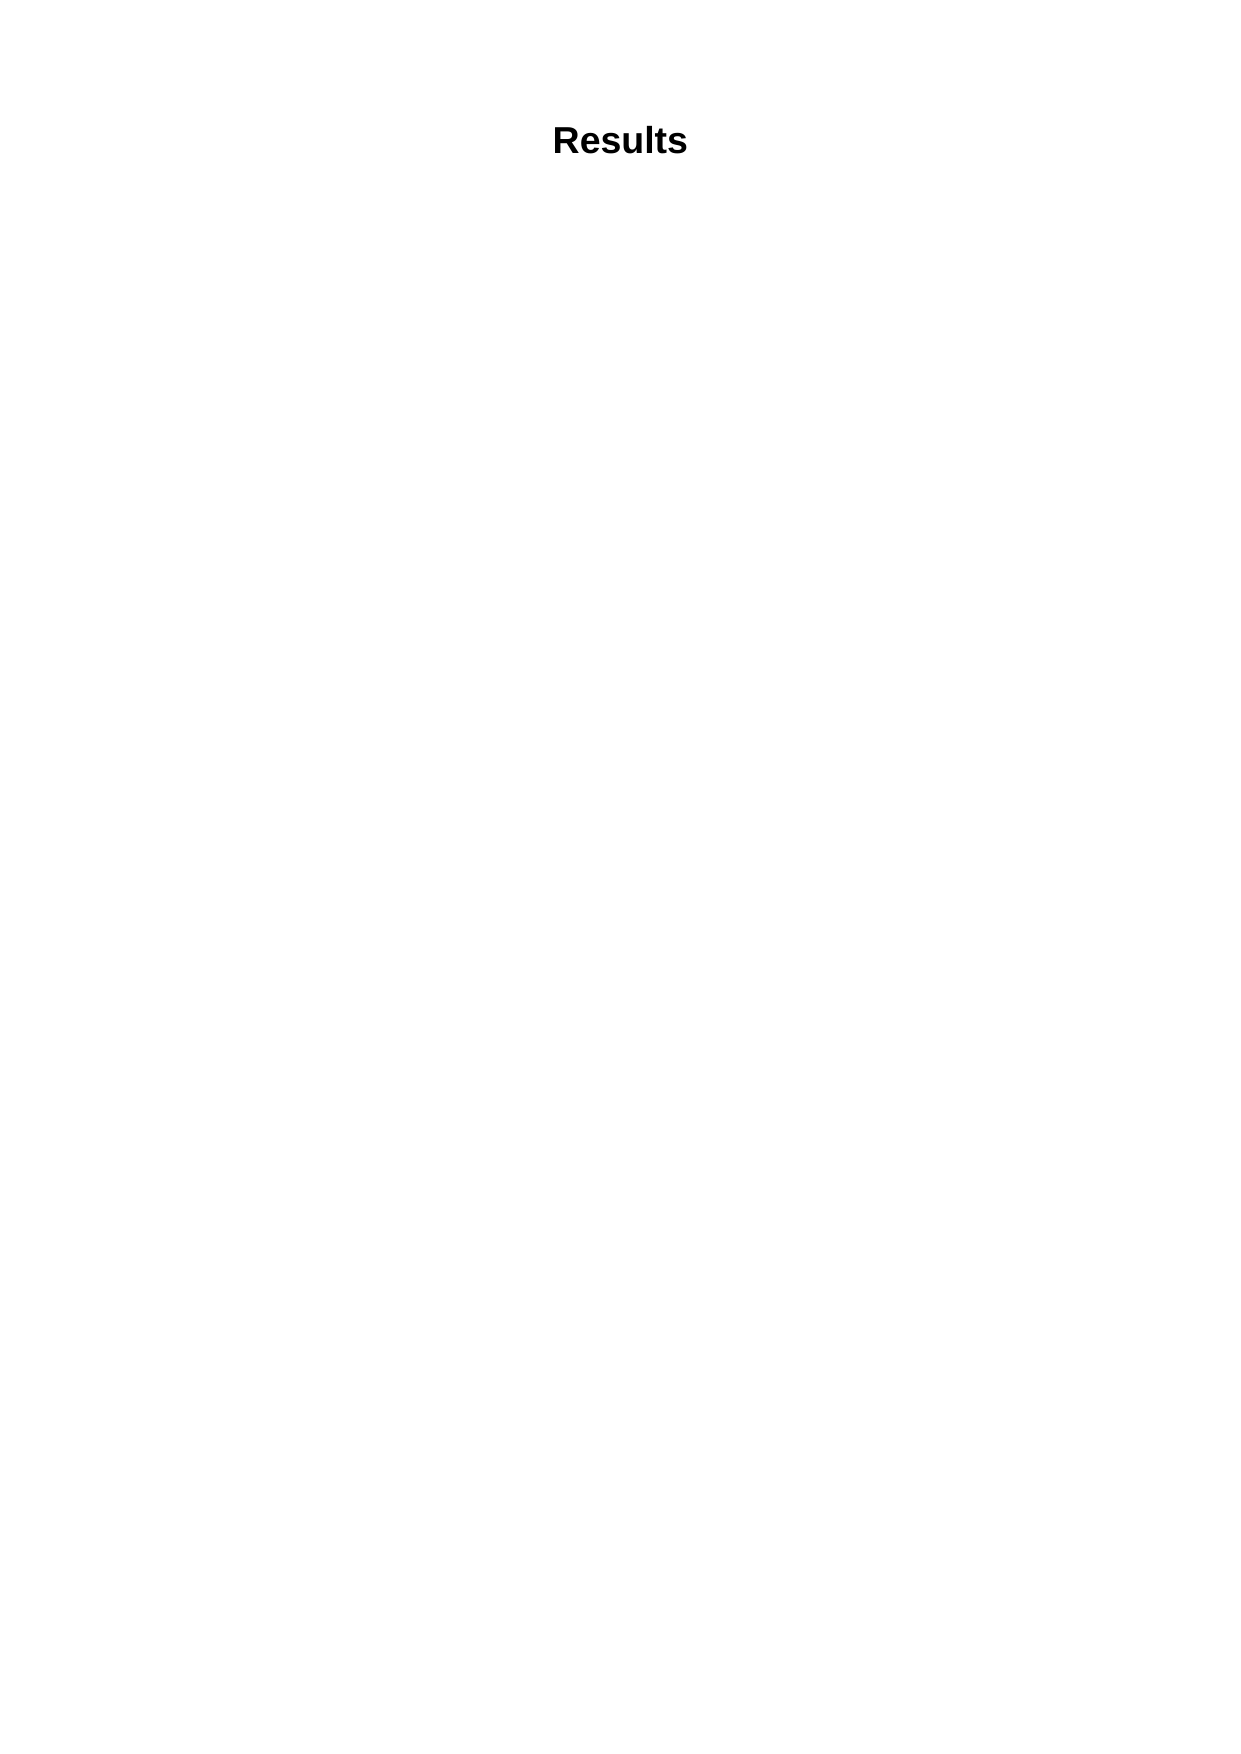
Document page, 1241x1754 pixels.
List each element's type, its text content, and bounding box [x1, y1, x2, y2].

subtitle Results [118, 118, 1122, 161]
